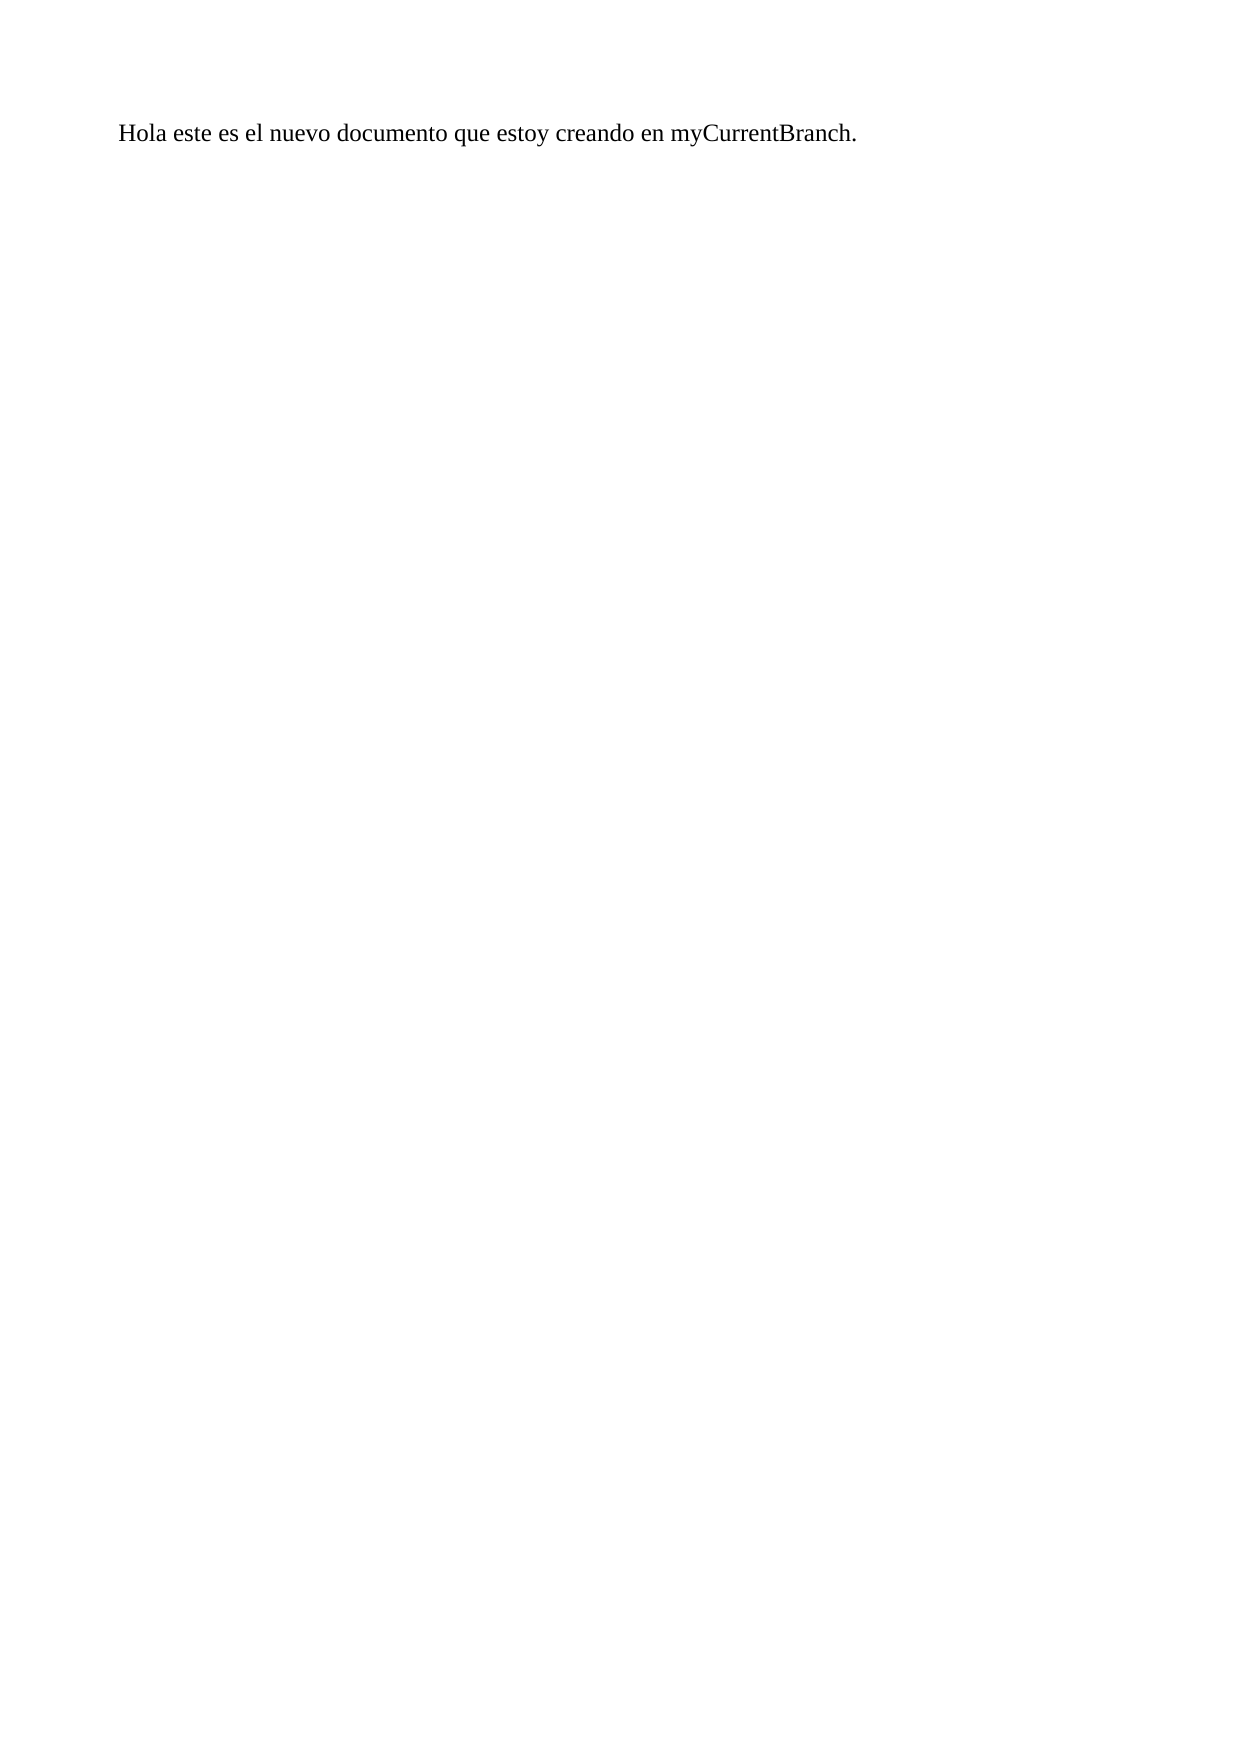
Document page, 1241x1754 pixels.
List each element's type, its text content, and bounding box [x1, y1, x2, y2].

text Hola este es el nuevo documento que estoy creando en myCurrentBranch. [118, 118, 1122, 147]
